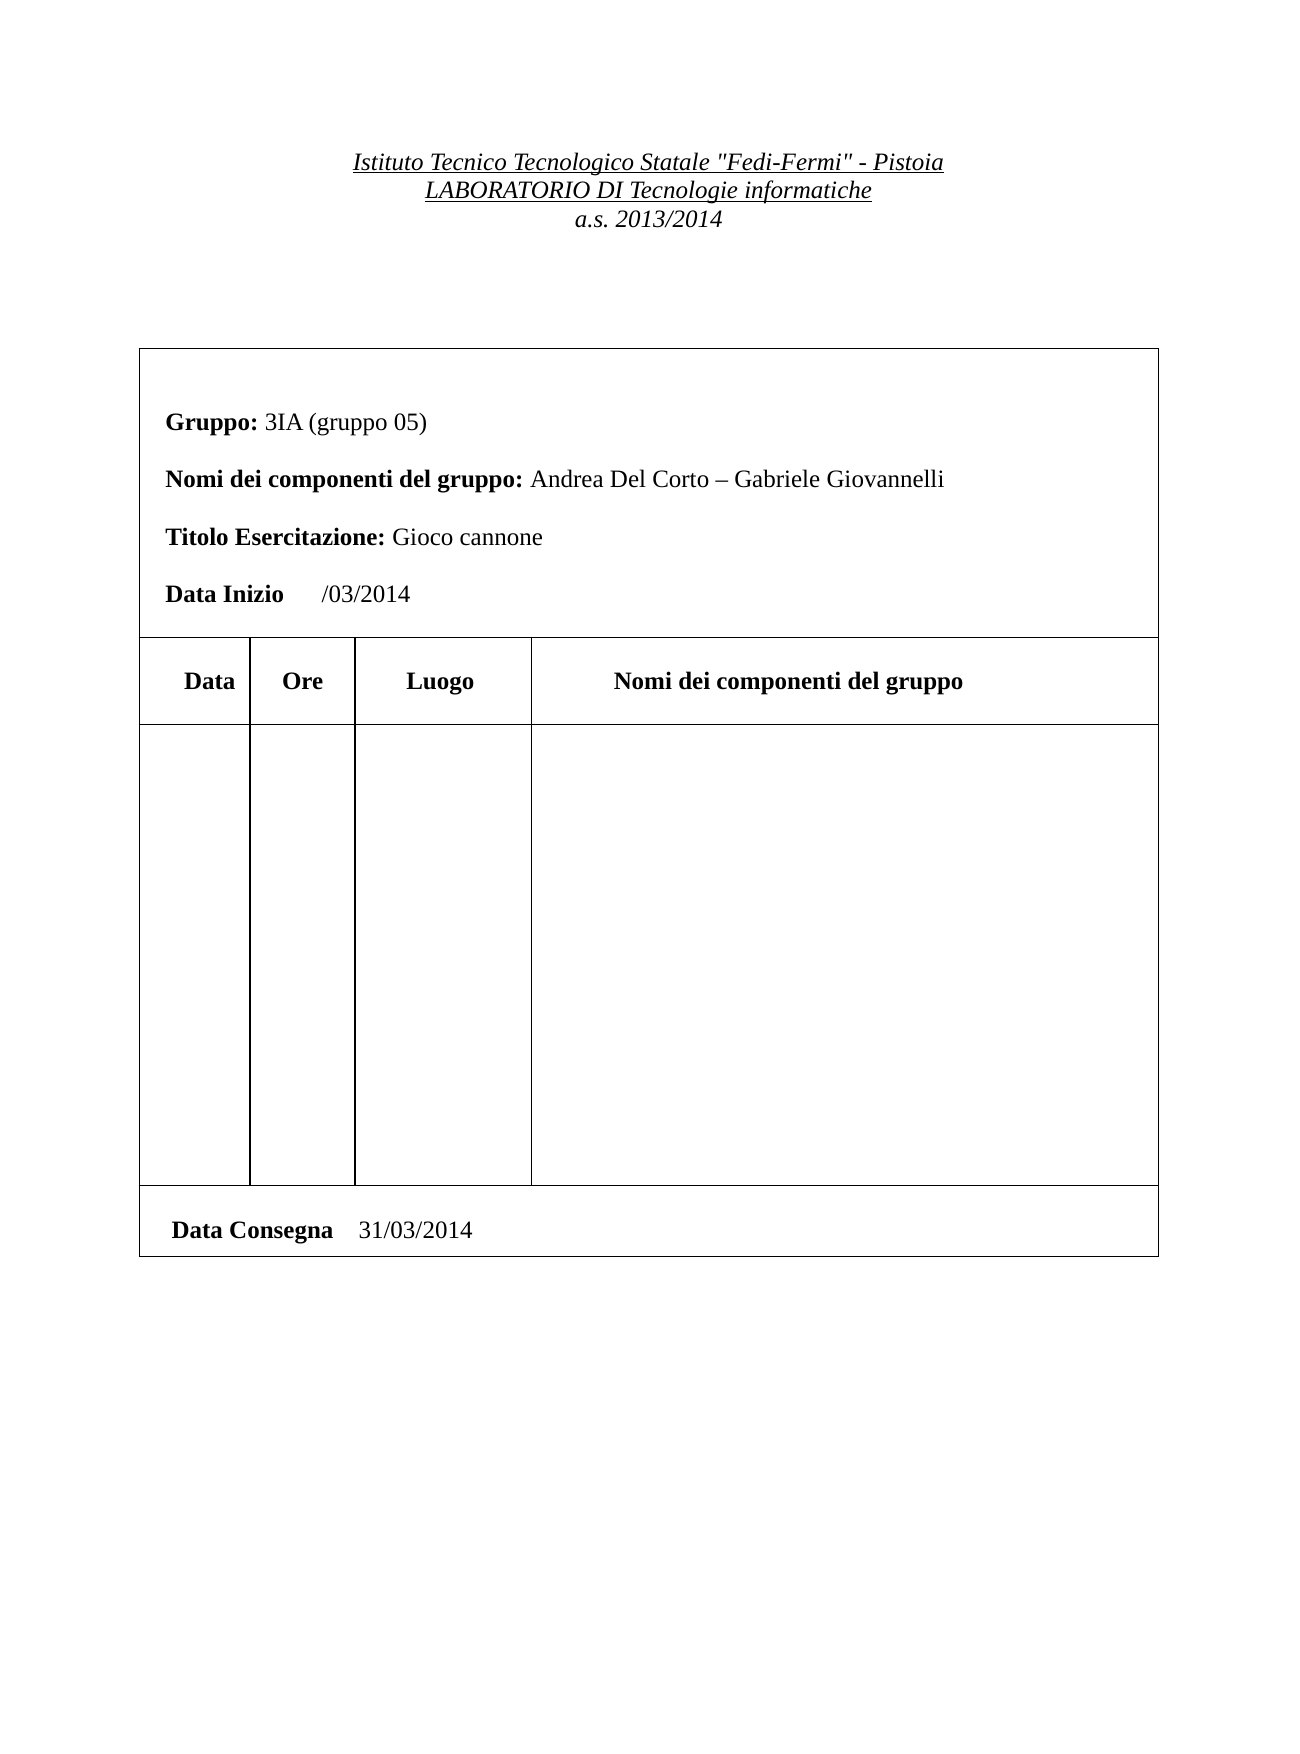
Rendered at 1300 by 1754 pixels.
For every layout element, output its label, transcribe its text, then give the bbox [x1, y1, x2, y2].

table_cell Data [140, 638, 249, 724]
table_cell [356, 725, 531, 1185]
table_cell Nomi dei componenti del gruppo [532, 638, 1158, 724]
table_cell Data Consegna 31/03/2014 [140, 1186, 1158, 1256]
table_cell [140, 725, 249, 1185]
table_header Gruppo: 3IA (gruppo 05) Nomi dei componenti del gruppo: Andrea Del Corto – Gabriele Giovannelli Titolo Esercitazione: Gioco cannone Data Inizio /03/2014 [140, 349, 1158, 637]
table_cell Luogo [356, 638, 531, 724]
text Istituto Tecnico Tecnologico Statale "Fedi-Fermi" - Pistoia [118, 147, 1181, 176]
text a.s. 2013/2014 [118, 204, 1181, 233]
table_cell [251, 725, 354, 1185]
table_cell Ore [251, 638, 354, 724]
text LABORATORIO DI Tecnologie informatiche [118, 176, 1181, 204]
table_cell [532, 725, 1158, 1185]
